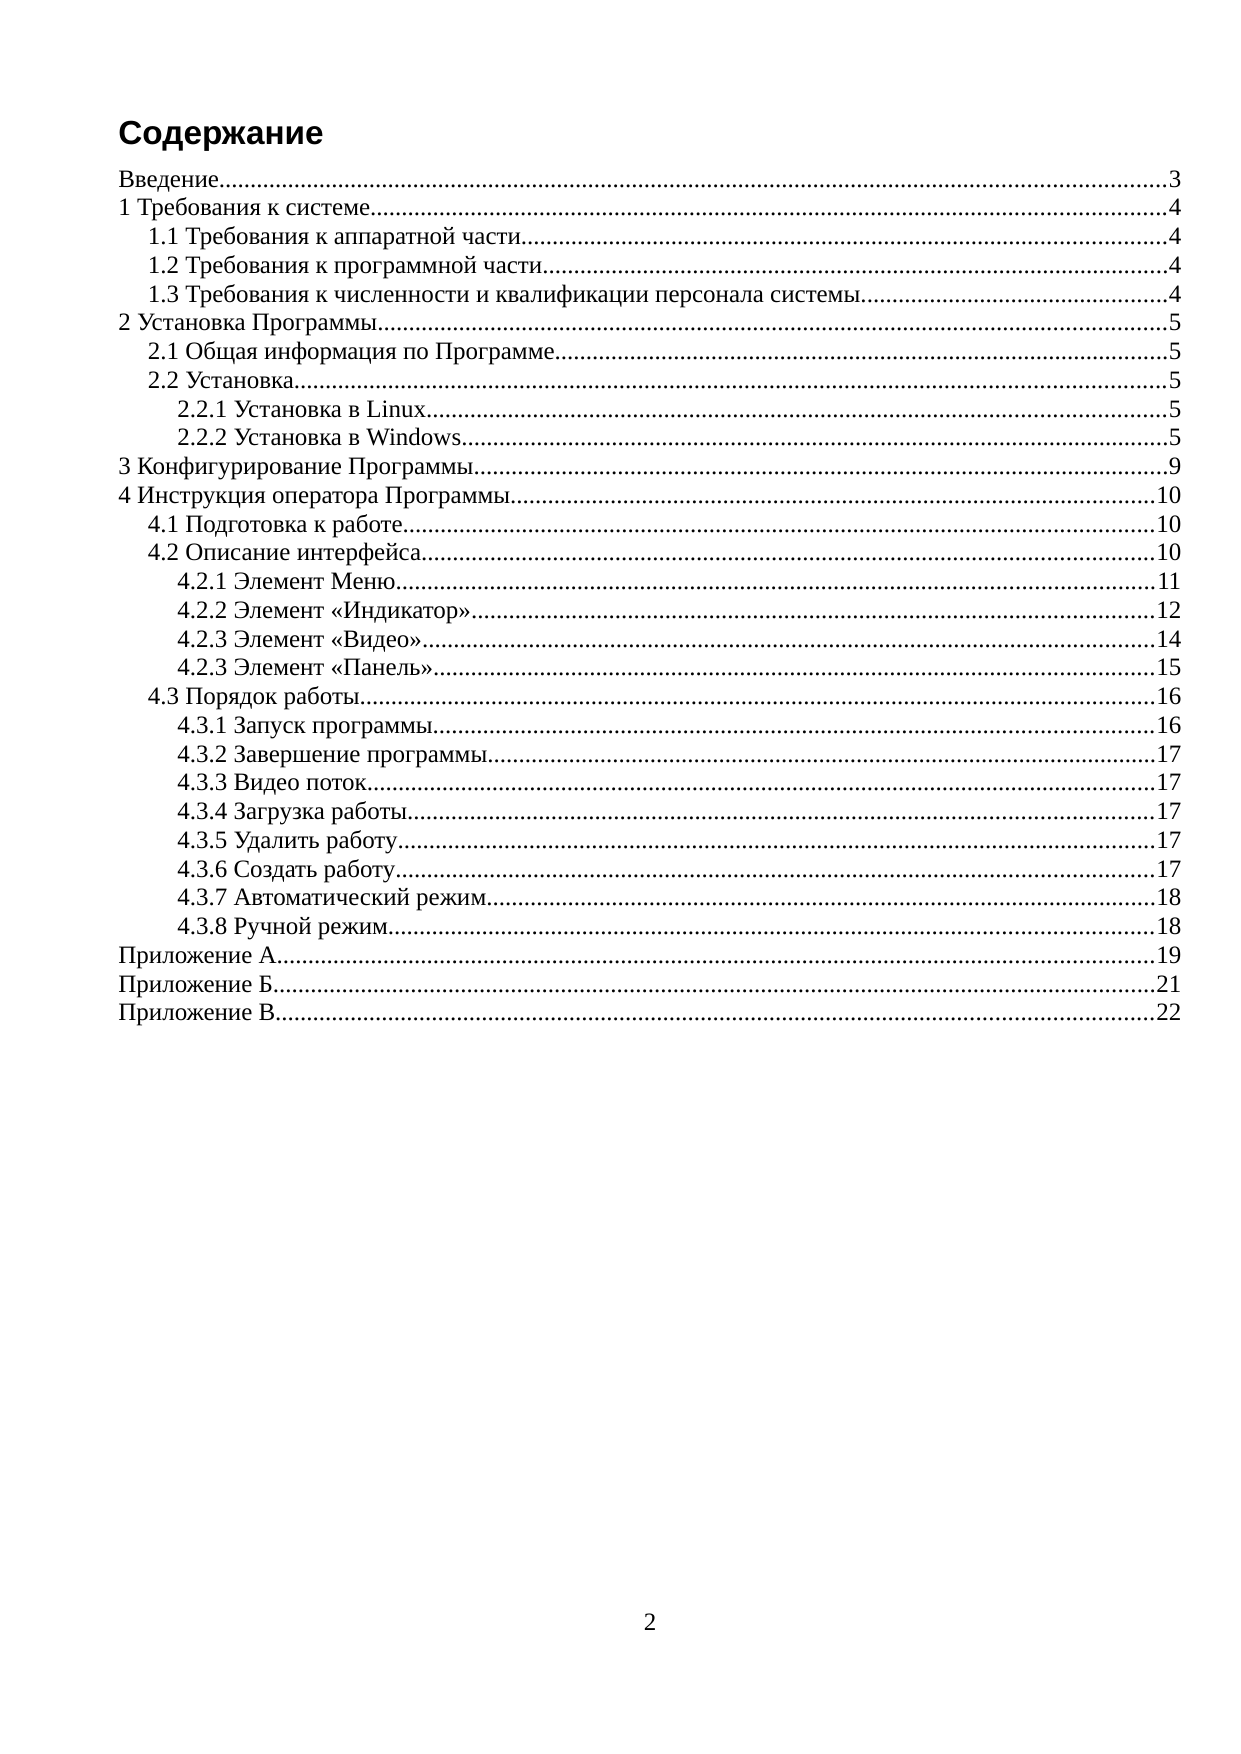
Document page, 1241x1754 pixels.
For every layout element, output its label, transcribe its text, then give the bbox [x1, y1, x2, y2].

text 4.3.4 Загрузка работы 17 [177, 796, 1181, 825]
text 4.3.7 Автоматический режим 18 [177, 882, 1181, 911]
text 4.3.5 Удалить работу 17 [177, 825, 1181, 854]
text 2.1 Общая информация по Программе 5 [148, 336, 1181, 365]
text 2.2 Установка 5 [148, 365, 1181, 394]
text Приложение В 22 [118, 997, 1181, 1026]
text 2.2.1 Установка в Linux 5 [177, 394, 1181, 422]
text 1 Требования к системе 4 [118, 192, 1181, 221]
text 4.3 Порядок работы 16 [148, 681, 1181, 710]
text 4.3.3 Видео поток 17 [177, 767, 1181, 796]
text 4 Инструкция оператора Программы 10 [118, 480, 1181, 509]
text 4.3.2 Завершение программы 17 [177, 739, 1181, 767]
text 4.2.3 Элемент «Видео» 14 [177, 624, 1181, 652]
text 3 Конфигурирование Программы 9 [118, 451, 1181, 480]
text 4.1 Подготовка к работе 10 [148, 509, 1181, 537]
text 4.3.1 Запуск программы 16 [177, 710, 1181, 739]
text 2 Установка Программы 5 [118, 307, 1181, 336]
text Приложение Б 21 [118, 969, 1181, 997]
text 4.2.1 Элемент Меню 11 [177, 566, 1181, 595]
text 4.3.8 Ручной режим 18 [177, 911, 1181, 940]
text 1.2 Требования к программной части 4 [148, 250, 1181, 279]
text 4.2 Описание интерфейса 10 [148, 537, 1181, 566]
text 1.3 Требования к численности и квалификации персонала системы. 4 [148, 279, 1181, 307]
text 4.3.6 Создать работу 17 [177, 854, 1181, 882]
text 1.1 Требования к аппаратной части. 4 [148, 221, 1181, 250]
text Введение 3 [118, 164, 1181, 192]
text Приложение А 19 [118, 940, 1181, 969]
text 4.2.3 Элемент «Панель» 15 [177, 652, 1181, 681]
text 2.2.2 Установка в Windows 5 [177, 422, 1181, 451]
text 4.2.2 Элемент «Индикатор» 12 [177, 595, 1181, 624]
subtitle Содержание [118, 113, 1181, 151]
